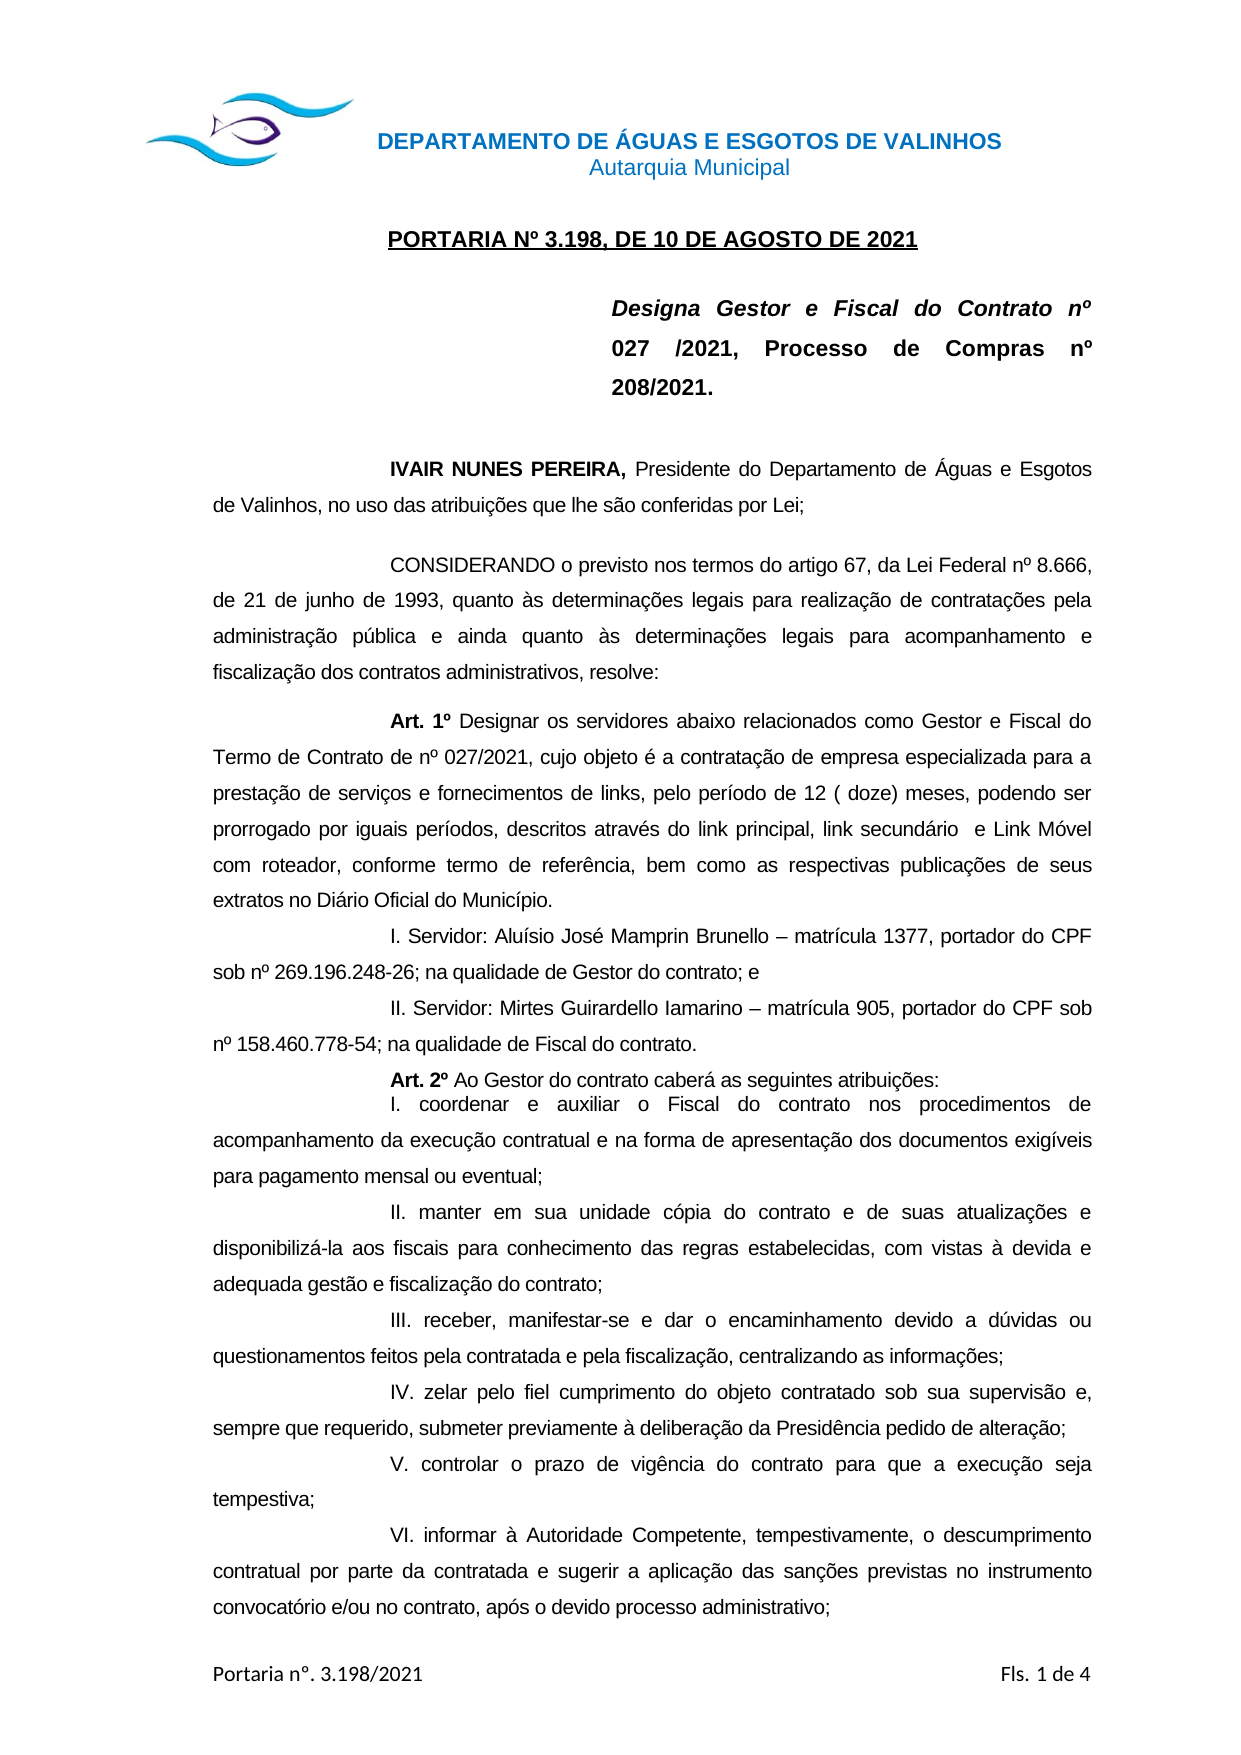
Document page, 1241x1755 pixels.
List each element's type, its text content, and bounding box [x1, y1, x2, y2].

text Art. 1º Designar os servidores abaixo relacionados como Gestor e Fiscal do Termo de Contrato de nº 027/2021, cujo objeto é a contratação de empresa especializada para a prestação de serviços e fornecimentos de links, pelo período de 12 ( doze) meses, podendo ser prorrogado por iguais períodos, descritos através do link principal, link secundário e Link Móvel com roteador, conforme termo de referência, bem como as respectivas publicações de seus extratos no Diário Oficial do Município. [213, 709, 1093, 912]
text II. Servidor: Mirtes Guirardello Iamarino – matrícula 905, portador do CPF sob nº 158.460.778-54; na qualidade de Fiscal do contrato. [213, 996, 1093, 1056]
text IVAIR NUNES PEREIRA, Presidente do Departamento de Águas e Esgotos de Valinhos, no uso das atribuições que lhe são conferidas por Lei; [213, 457, 1093, 516]
text CONSIDERANDO o previsto nos termos do artigo 67, da Lei Federal nº 8.666, de 21 de junho de 1993, quanto às determinações legais para realização de contratações pela administração pública e ainda quanto às determinações legais para acompanhamento e fiscalização dos contratos administrativos, resolve: [213, 552, 1093, 684]
text I. coordenar e auxiliar o Fiscal do contrato nos procedimentos de acompanhamento da execução contratual e na forma de apresentação dos documentos exigíveis para pagamento mensal ou eventual; [213, 1092, 1093, 1188]
text I. Servidor: Aluísio José Mamprin Brunello – matrícula 1377, portador do CPF sob nº 269.196.248-26; na qualidade de Gestor do contrato; e [213, 924, 1093, 984]
text IV. zelar pelo fiel cumprimento do objeto contratado sob sua supervisão e, sempre que requerido, submeter previamente à deliberação da Presidência pedido de alteração; [213, 1379, 1093, 1439]
text III. receber, manifestar-se e dar o encaminhamento devido a dúvidas ou questionamentos feitos pela contratada e pela fiscalização, centralizando as informações; [213, 1308, 1093, 1367]
text II. manter em sua unidade cópia do contrato e de suas atualizações e disponibilizá-la aos fiscais para conhecimento das regras estabelecidas, com vistas à devida e adequada gestão e fiscalização do contrato; [213, 1200, 1093, 1296]
text VI. informar à Autoridade Competente, tempestivamente, o descumprimento contratual por parte da contratada e sugerir a aplicação das sanções previstas no instrumento convocatório e/ou no contrato, após o devido processo administrativo; [213, 1523, 1093, 1619]
text V. controlar o prazo de vigência do contrato para que a execução seja tempestiva; [213, 1451, 1093, 1511]
text Art. 2º Ao Gestor do contrato caberá as seguintes atribuições: [316, 1068, 1093, 1092]
text PORTARIA Nº 3.198, DE 10 DE AGOSTO DE 2021 [213, 226, 1093, 252]
text Designa Gestor e Fiscal do Contrato nº 027 /2021, Processo de Compras nº 208/2021. [611, 295, 1093, 400]
